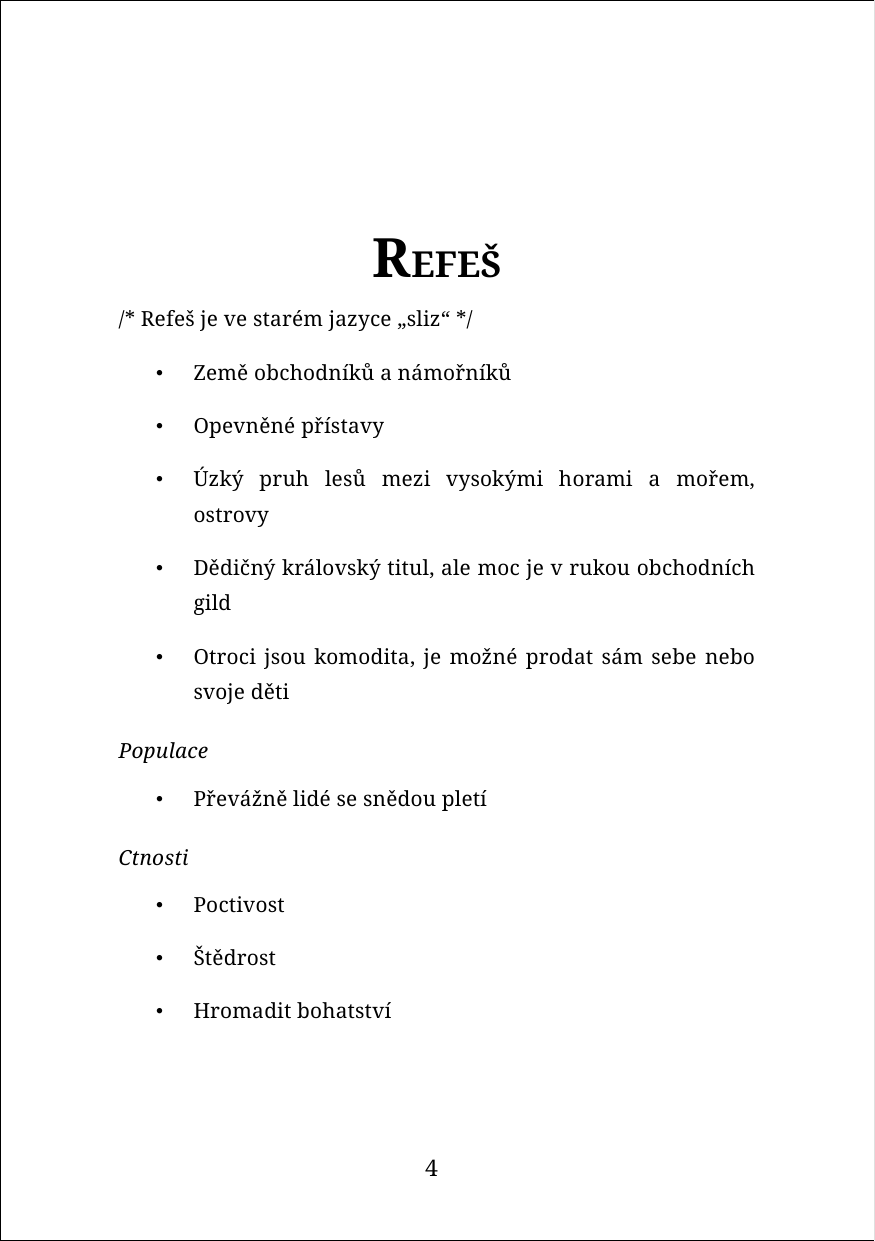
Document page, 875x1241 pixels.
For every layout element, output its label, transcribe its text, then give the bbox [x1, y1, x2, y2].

list Otroci jsou komodita, je možné prodat sám sebe nebo svoje děti [156, 642, 756, 706]
subtitle Refeš [118, 219, 756, 293]
text Ctnosti [118, 843, 756, 871]
list Hromadit bohatství [156, 997, 756, 1025]
text Populace [118, 736, 756, 765]
list Dědičný královský titul, ale moc je v rukou obchodních gild [156, 553, 756, 617]
list Převážně lidé se snědou pletí [156, 784, 756, 812]
list Poctivost [156, 890, 756, 919]
list Štědrost [156, 943, 756, 972]
list Země obchodníků a námořníků [156, 358, 756, 386]
list Úzký pruh lesů mezi vysokými horami a mořem, ostrovy [156, 464, 756, 528]
list Opevněné přístavy [156, 411, 756, 439]
text /* Refeš je ve starém jazyce „sliz“ */ [118, 304, 756, 333]
